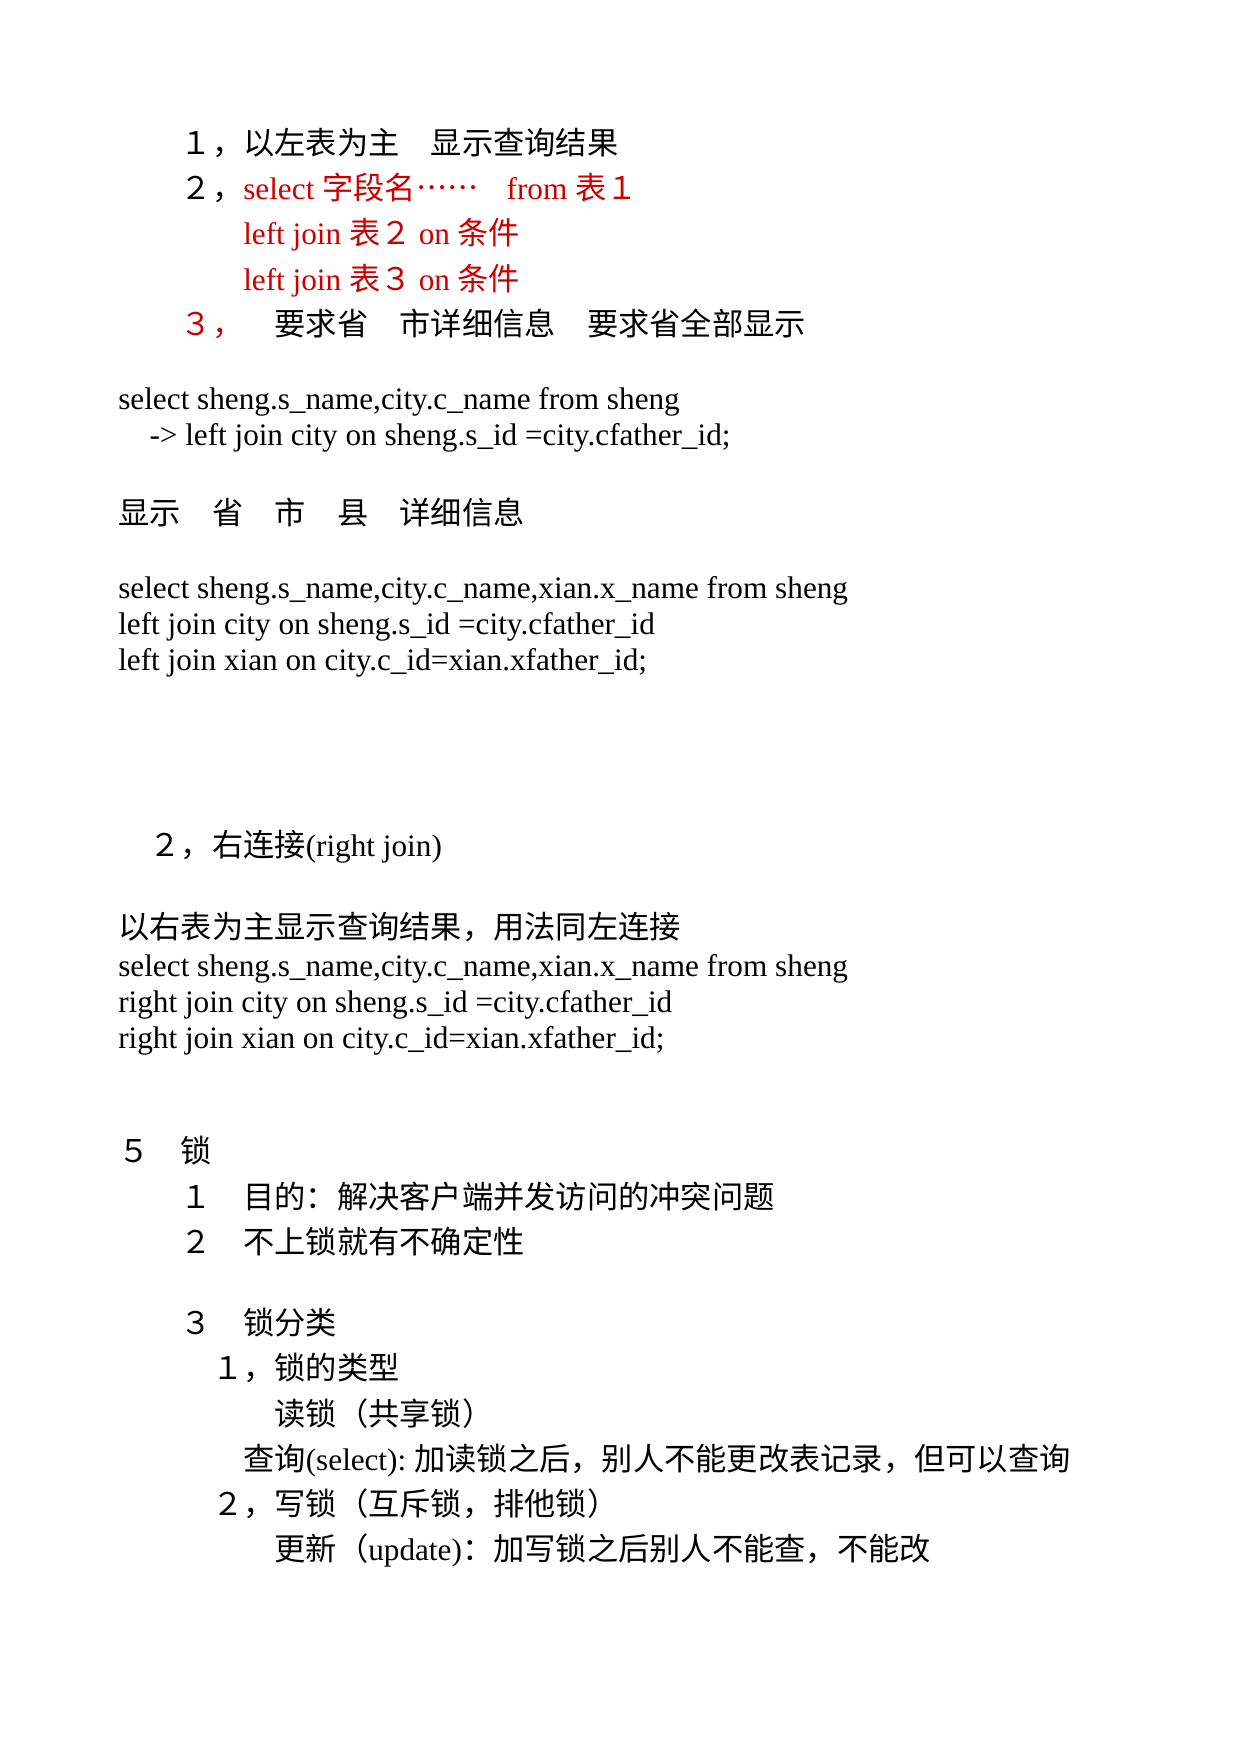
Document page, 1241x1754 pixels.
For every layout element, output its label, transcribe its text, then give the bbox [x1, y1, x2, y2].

text right join city on sheng.s_id =city.cfather_id [118, 983, 1122, 1019]
text １，锁的类型 [118, 1343, 1122, 1389]
text -> left join city on sheng.s_id =city.cfather_id; [118, 416, 1122, 452]
text ２，select 字段名…… from 表１ [118, 163, 1122, 208]
text ３， 要求省 市详细信息 要求省全部显示 [118, 299, 1122, 344]
text ２ 不上锁就有不确定性 [118, 1217, 1122, 1262]
text 以右表为主显示查询结果，用法同左连接 [118, 902, 1122, 947]
text １，以左表为主 显示查询结果 [118, 118, 1122, 163]
text left join 表２ on 条件 [118, 208, 1122, 254]
text 查询(select): 加读锁之后，别人不能更改表记录，但可以查询 [118, 1434, 1122, 1479]
text select sheng.s_name,city.c_name,xian.x_name from sheng [118, 569, 1122, 605]
text ２，写锁（互斥锁，排他锁） [118, 1479, 1122, 1524]
text ３ 锁分类 [118, 1298, 1122, 1343]
text left join xian on city.c_id=xian.xfather_id; [118, 641, 1122, 677]
text １ 目的：解决客户端并发访问的冲突问题 [118, 1172, 1122, 1217]
text right join xian on city.c_id=xian.xfather_id; [118, 1019, 1122, 1055]
text left join city on sheng.s_id =city.cfather_id [118, 605, 1122, 641]
text select sheng.s_name,city.c_name,xian.x_name from sheng [118, 947, 1122, 983]
text 更新（update)：加写锁之后别人不能查，不能改 [118, 1524, 1122, 1569]
text 显示 省 市 县 详细信息 [118, 488, 1122, 533]
text 读锁（共享锁） [118, 1389, 1122, 1434]
text ５ 锁 [118, 1127, 1122, 1172]
text ２，右连接(right join) [118, 821, 1122, 866]
text left join 表３ on 条件 [118, 254, 1122, 299]
text select sheng.s_name,city.c_name from sheng [118, 380, 1122, 416]
